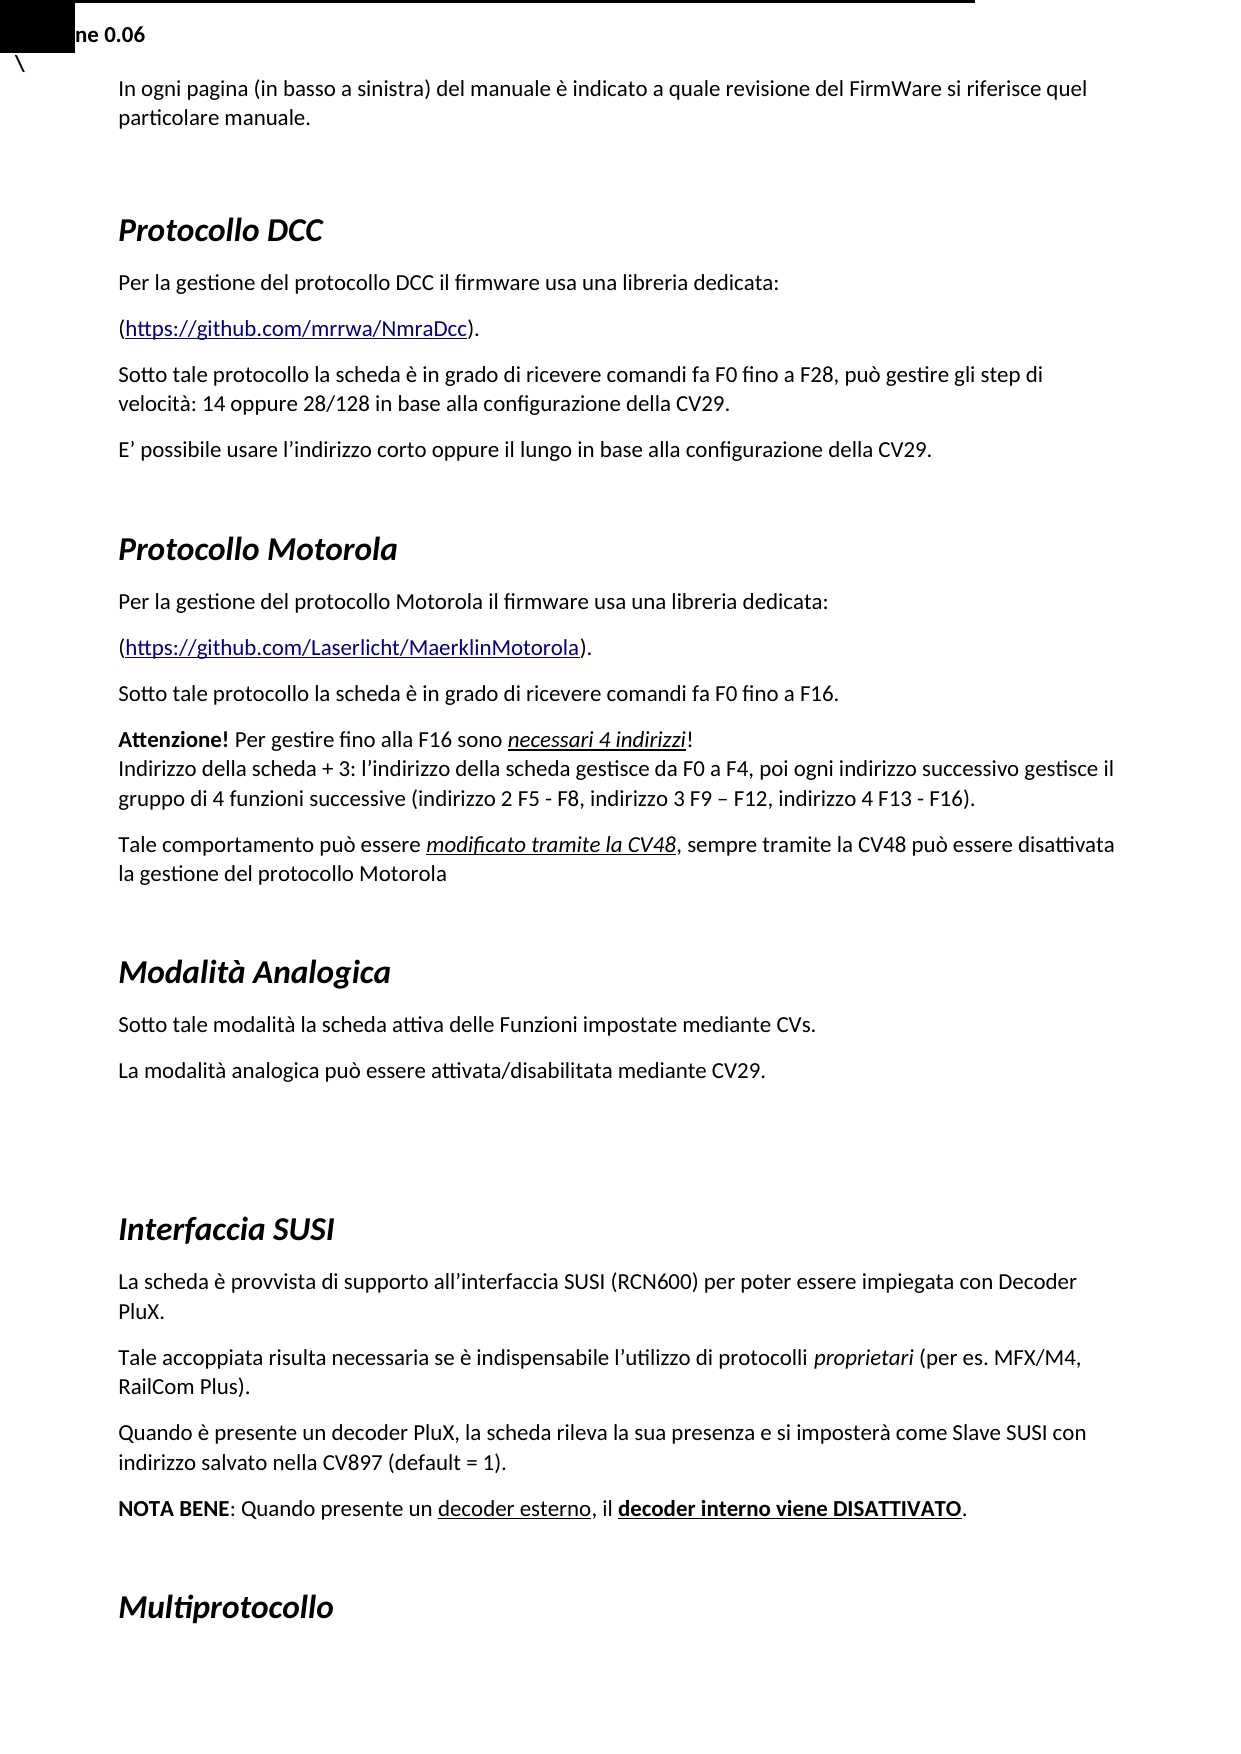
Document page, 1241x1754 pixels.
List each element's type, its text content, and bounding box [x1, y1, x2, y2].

subtitle Interfaccia SUSI [118, 1208, 1122, 1249]
subtitle Protocollo Motorola [118, 527, 1122, 568]
text Attenzione! Per gestire fino alla F16 sono necessari 4 indirizzi! Indirizzo della scheda + 3: l’indirizzo della scheda gestisce da F0 a F4, poi ogni indirizzo successivo gestisce il gruppo di 4 funzioni successive (indirizzo 2 F5 - F8, indirizzo 3 F9 – F12, indirizzo 4 F13 - F16). [118, 725, 1122, 812]
subtitle Protocollo DCC [118, 208, 1122, 249]
text In ogni pagina (in basso a sinistra) del manuale è indicato a quale revisione del FirmWare si riferisce quel particolare manuale. [118, 74, 1122, 131]
text Per la gestione del protocollo DCC il firmware usa una libreria dedicata: [118, 268, 1122, 296]
subtitle Modalità Analogica [118, 951, 1122, 992]
text La modalità analogica può essere attivata/disabilitata mediante CV29. [118, 1057, 1122, 1085]
text Tale comportamento può essere modificato tramite la CV48, sempre tramite la CV48 può essere disattivata la gestione del protocollo Motorola [118, 830, 1122, 887]
text Quando è presente un decoder PluX, la scheda rileva la sua presenza e si imposterà come Slave SUSI con indirizzo salvato nella CV897 (default = 1). [118, 1418, 1122, 1476]
text (https://github.com/Laserlicht/MaerklinMotorola). [118, 633, 1122, 661]
text Tale accoppiata risulta necessaria se è indispensabile l’utilizzo di protocolli proprietari (per es. MFX/M4, RailCom Plus). [118, 1343, 1122, 1400]
text E’ possibile usare l’indirizzo corto oppure il lungo in base alla configurazione della CV29. [118, 435, 1122, 463]
text Sotto tale modalità la scheda attiva delle Funzioni impostate mediante CVs. [118, 1011, 1122, 1039]
text Sotto tale protocollo la scheda è in grado di ricevere comandi fa F0 fino a F16. [118, 679, 1122, 707]
text NOTA BENE: Quando presente un decoder esterno, il decoder interno viene DISATTIVATO. [118, 1494, 1122, 1522]
text La scheda è provvista di supporto all’interfaccia SUSI (RCN600) per poter essere impiegata con Decoder PluX. [118, 1267, 1122, 1325]
text Per la gestione del protocollo Motorola il firmware usa una libreria dedicata: [118, 587, 1122, 615]
subtitle Multiprotocollo [118, 1586, 1122, 1627]
text (https://github.com/mrrwa/NmraDcc). [118, 314, 1122, 342]
text Sotto tale protocollo la scheda è in grado di ricevere comandi fa F0 fino a F28, può gestire gli step di velocità: 14 oppure 28/128 in base alla configurazione della CV29. [118, 360, 1122, 417]
